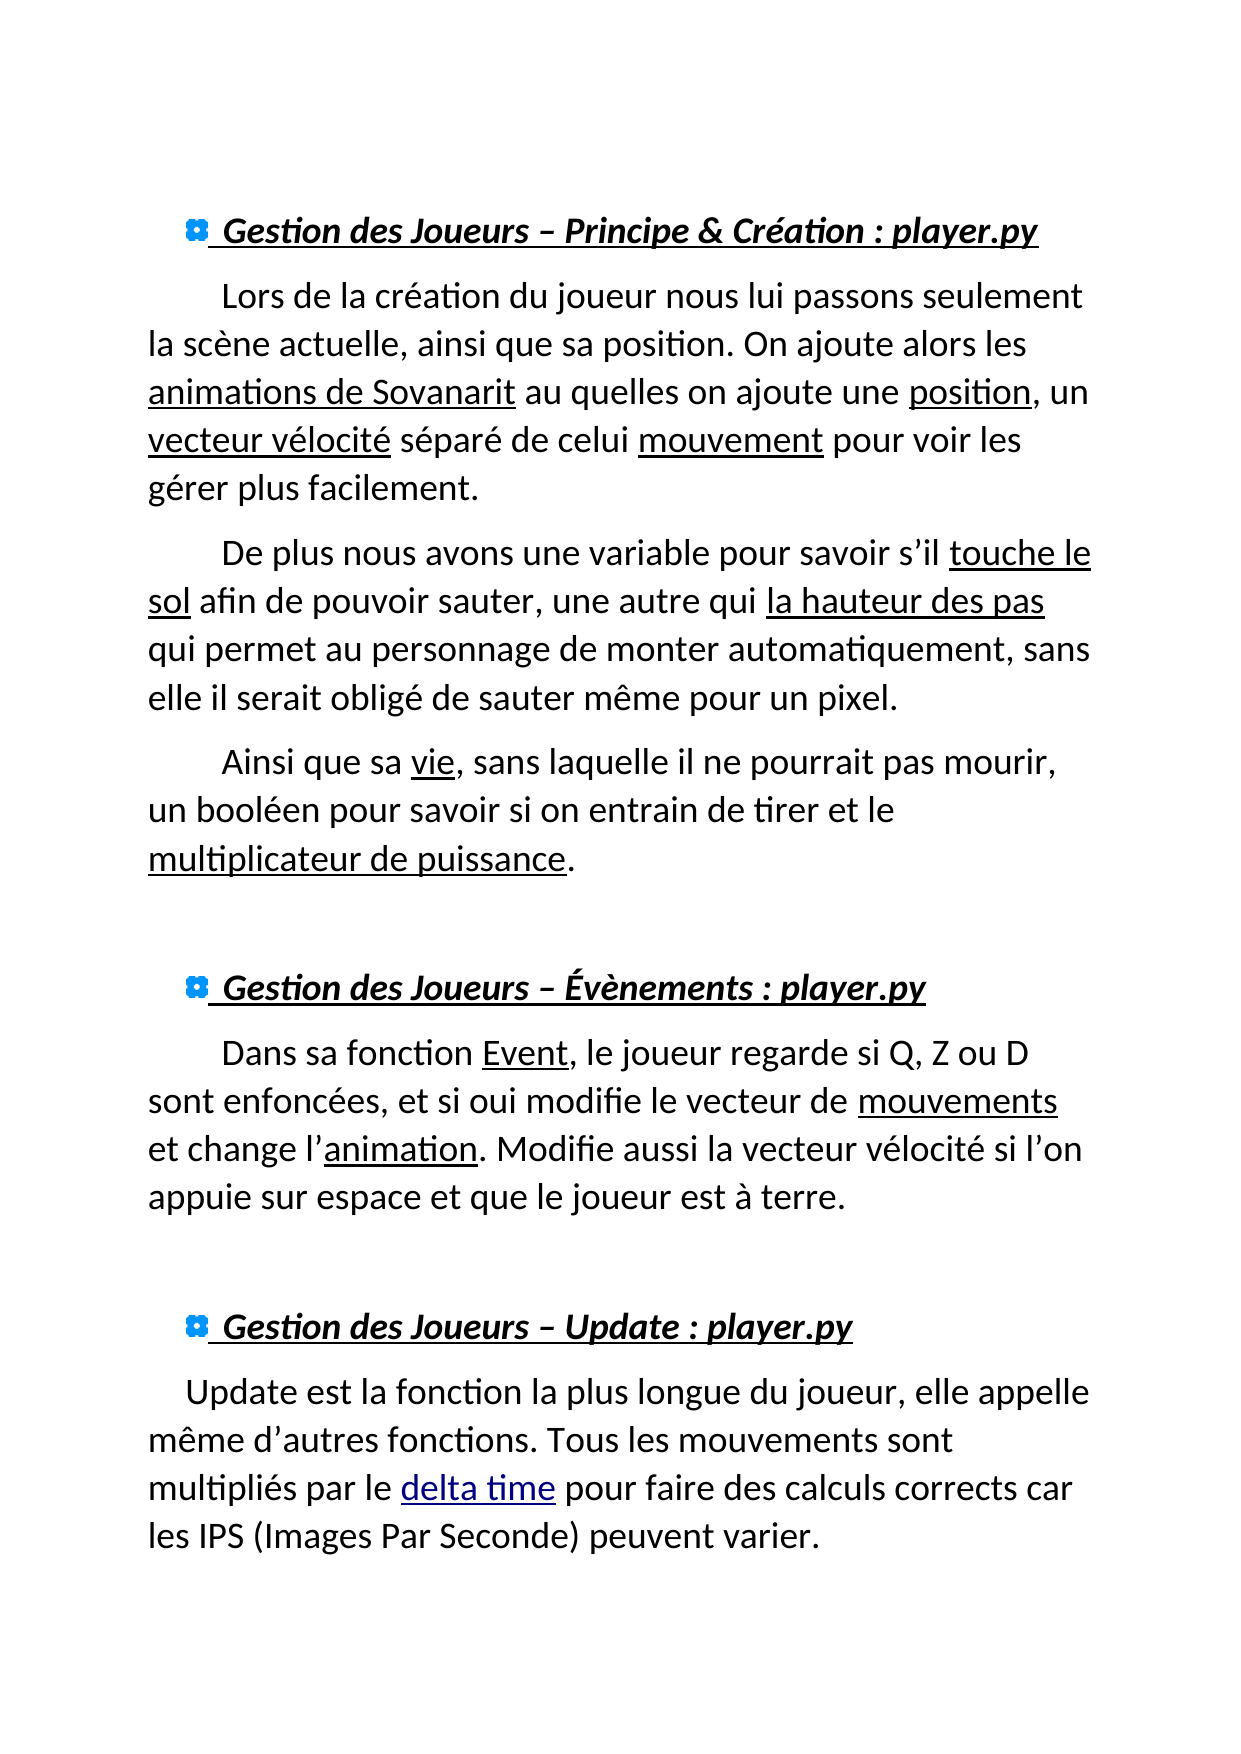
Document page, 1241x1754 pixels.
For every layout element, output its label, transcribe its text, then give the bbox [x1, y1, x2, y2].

list Gestion des Joueurs – Principe & Création : player.py [185, 207, 1093, 253]
text Ainsi que sa vie, sans laquelle il ne pourrait pas mourir, un booléen pour savoir si on entrain de tirer et le multiplicateur de puissance. [148, 738, 1093, 880]
text Update est la fonction la plus longue du joueur, elle appelle même d’autres fonctions. Tous les mouvements sont multipliés par le delta time pour faire des calculs corrects car les IPS (Images Par Seconde) peuvent varier. [148, 1368, 1093, 1558]
list Gestion des Joueurs – Update : player.py [185, 1303, 1093, 1349]
list Gestion des Joueurs – Évènements : player.py [185, 964, 1093, 1010]
text Lors de la création du joueur nous lui passons seulement la scène actuelle, ainsi que sa position. On ajoute alors les animations de Sovanarit au quelles on ajoute une position, un vecteur vélocité séparé de celui mouvement pour voir les gérer plus facilement. [148, 272, 1093, 510]
text De plus nous avons une variable pour savoir s’il touche le sol afin de pouvoir sauter, une autre qui la hauteur des pas qui permet au personnage de monter automatiquement, sans elle il serait obligé de sauter même pour un pixel. [148, 529, 1093, 719]
text Dans sa fonction Event, le joueur regarde si Q, Z ou D sont enfoncées, et si oui modifie le vecteur de mouvements et change l’animation. Modifie aussi la vecteur vélocité si l’on appuie sur espace et que le joueur est à terre. [148, 1029, 1093, 1219]
